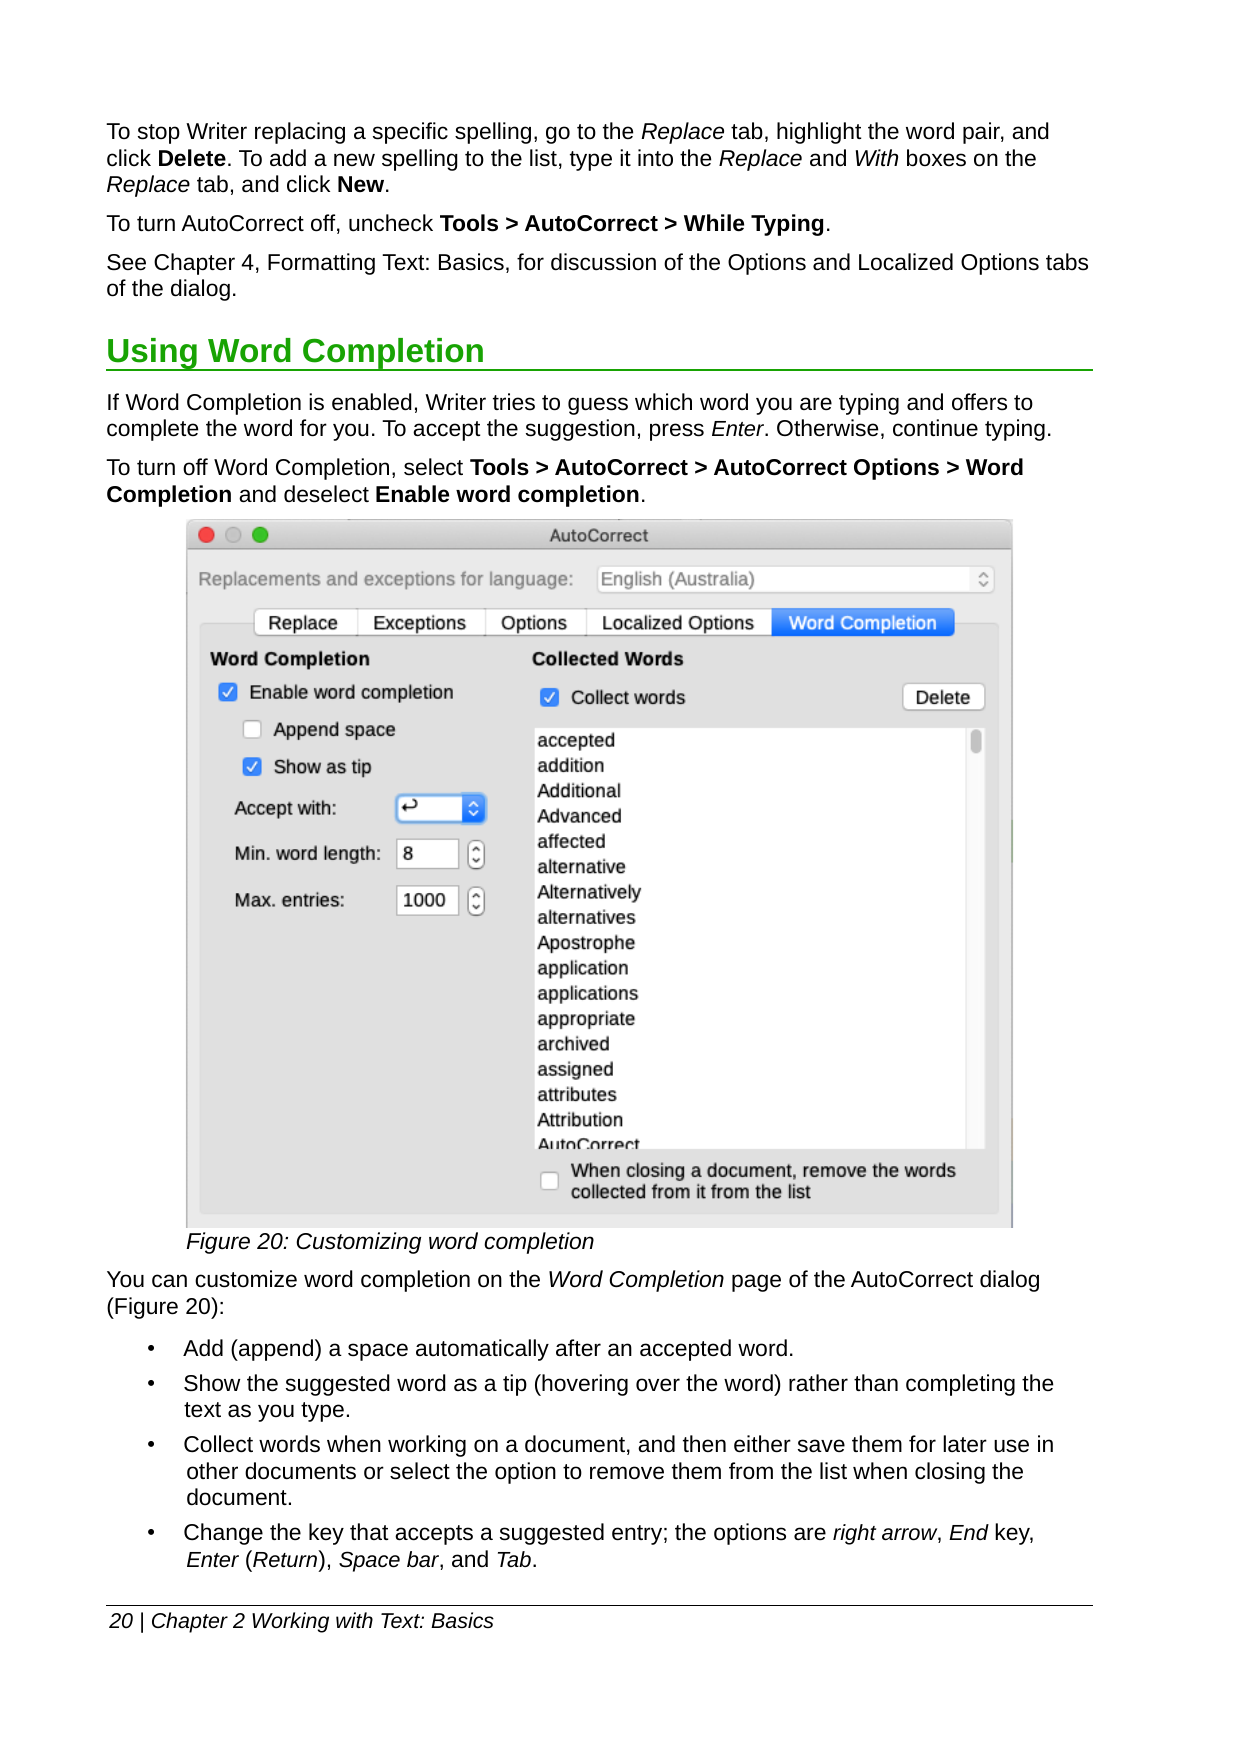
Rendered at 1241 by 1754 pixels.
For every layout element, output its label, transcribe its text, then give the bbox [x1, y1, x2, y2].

text To turn off Word Completion, select Tools > AutoCorrect > AutoCorrect Options > Word Completion and deselect Enable word completion. [106, 454, 1093, 507]
list Collect words when working on a document, and then either save them for later use in other documents or select the option to remove them from the list when closing the document. [144, 1428, 1093, 1510]
list Change the key that accepts a suggested entry; the options are right arrow, End key, Enter (Return), Space bar, and Tab. [144, 1516, 1093, 1575]
text See Chapter 4, Formatting Text: Basics, for discussion of the Options and Localized Options tabs of the dialog. [106, 248, 1093, 301]
picture [185, 519, 1014, 1228]
text Figure 20: Customizing word completion [186, 1228, 1013, 1254]
subtitle Using Word Completion [106, 331, 1093, 369]
text To stop Writer replacing a specific spelling, go to the Replace tab, highlight the word pair, and click Delete. To add a new spelling to the list, type it into the Replace and With boxes on the Replace tab, and click New. [106, 118, 1093, 197]
list You can customize word completion on the Word Completion page of the AutoCorrect dialog (Figure 20): [106, 1266, 1093, 1319]
text If Word Completion is enabled, Writer tries to guess which word you are typing and offers to complete the word for you. To accept the suggestion, press Enter. Otherwise, continue typing. [106, 389, 1093, 442]
text To turn AutoCorrect off, uncheck Tools > AutoCorrect > While Typing. [106, 210, 1093, 236]
list Add (append) a space automatically after an accepted word. [144, 1332, 1093, 1361]
list Show the suggested word as a tip (hovering over the word) rather than completing the text as you type. [144, 1367, 1093, 1422]
